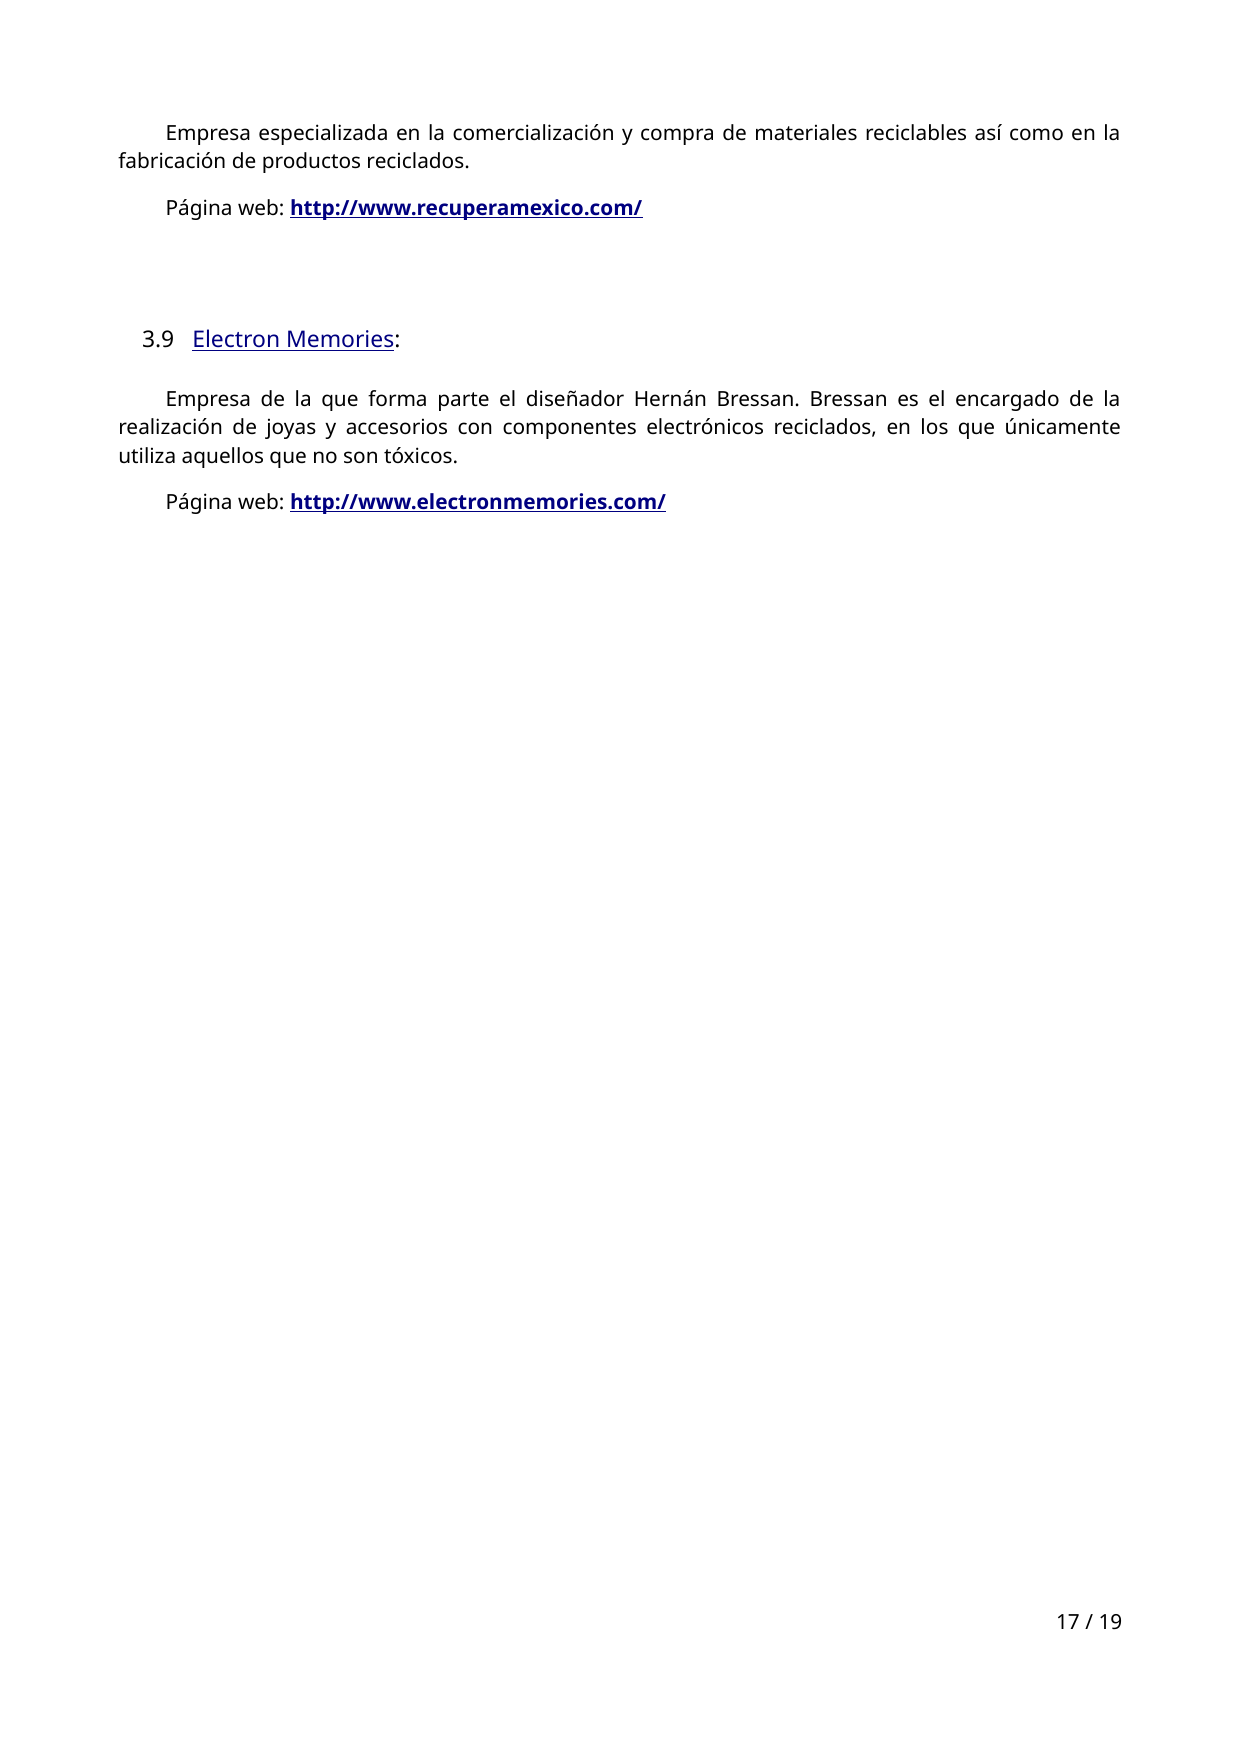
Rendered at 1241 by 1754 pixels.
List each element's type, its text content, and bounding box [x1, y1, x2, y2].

text Página web: http://www.electronmemories.com/ [118, 487, 1122, 515]
text Empresa especializada en la comercialización y compra de materiales reciclables así como en la fabricación de productos reciclados. [118, 118, 1122, 175]
text Empresa de la que forma parte el diseñador Hernán Bressan. Bressan es el encargado de la realización de joyas y accesorios con componentes electrónicos reciclados, en los que únicamente utiliza aquellos que no son tóxicos. [118, 384, 1122, 469]
text 3.9 Electron Memories: [118, 323, 1122, 354]
text Página web: http://www.recuperamexico.com/ [118, 193, 1122, 221]
